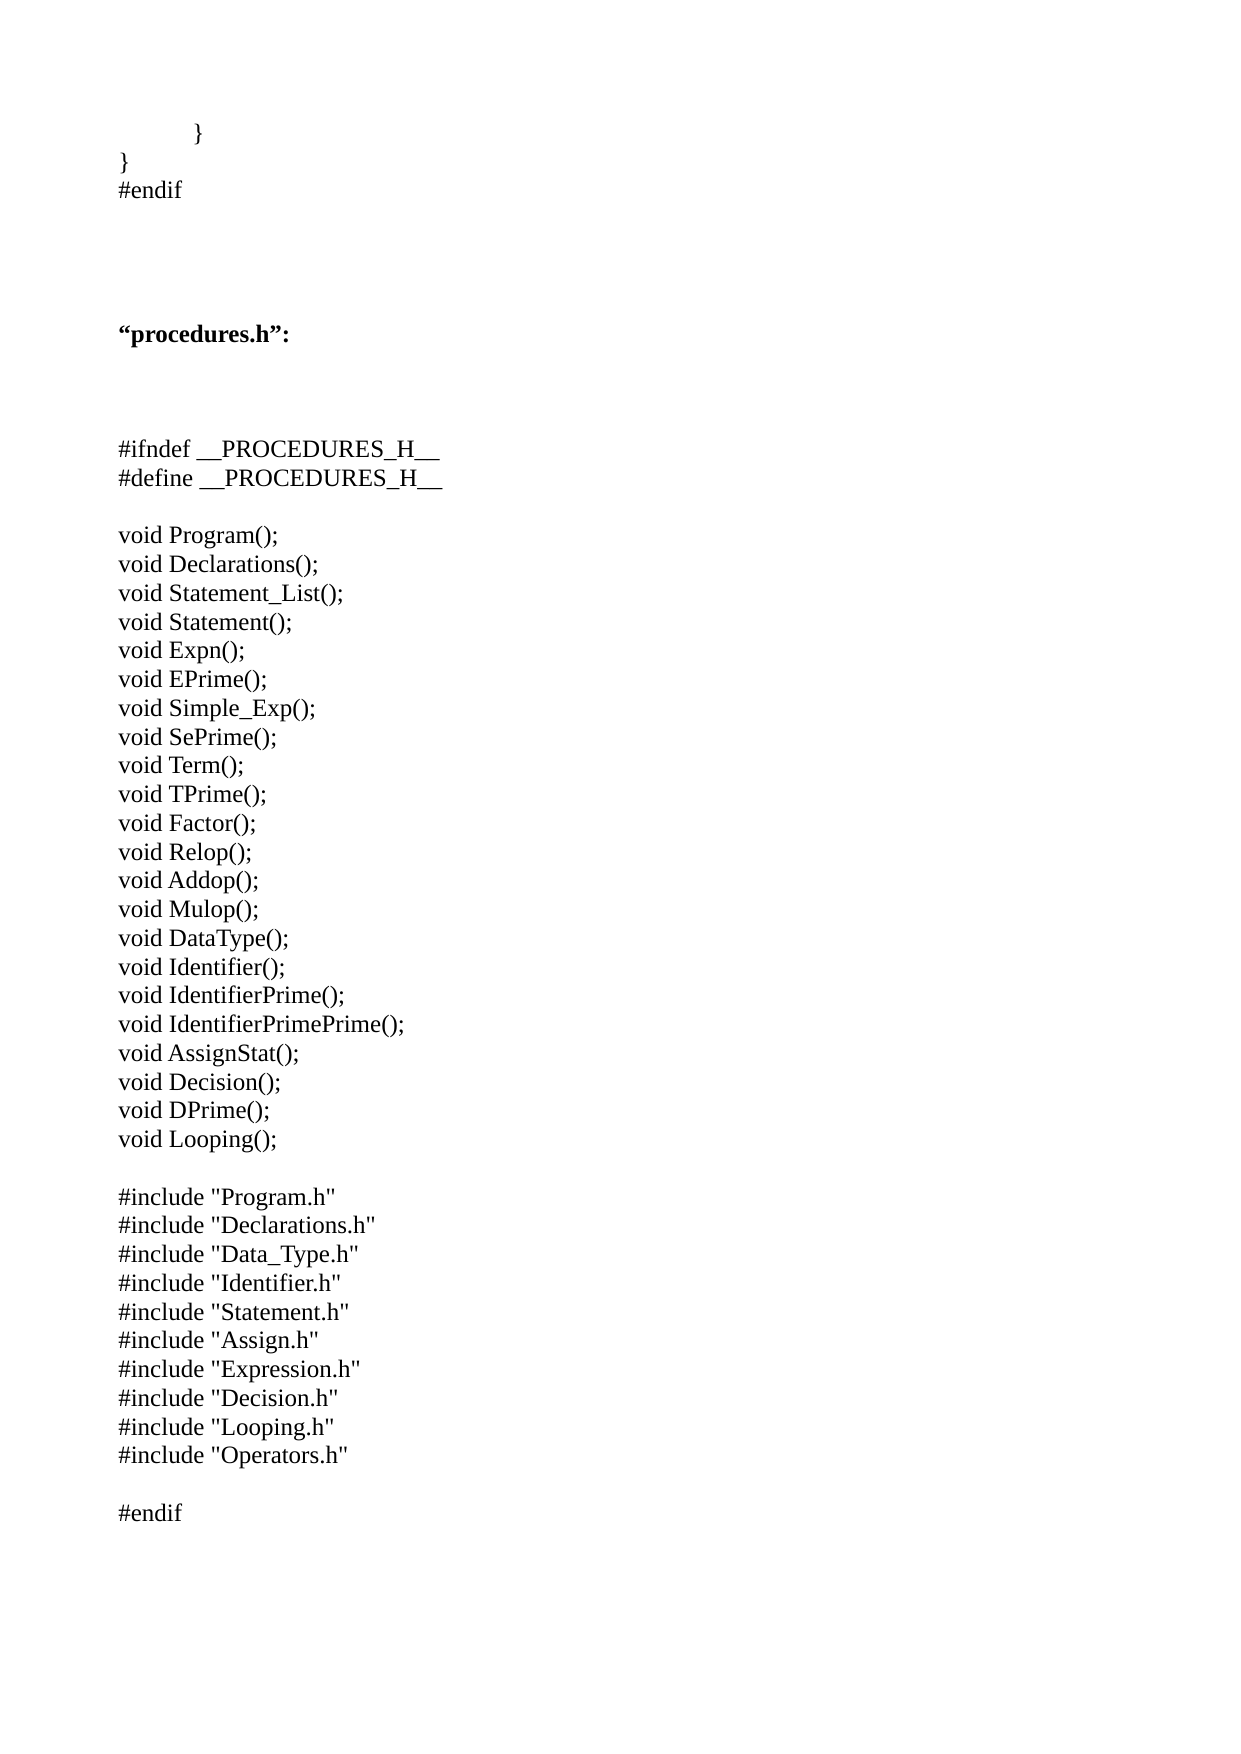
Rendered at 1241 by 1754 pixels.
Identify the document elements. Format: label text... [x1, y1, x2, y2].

text #define __PROCEDURES_H__ [118, 463, 1122, 492]
text void Statement_List(); [118, 578, 1122, 607]
text #include "Identifier.h" [118, 1268, 1122, 1297]
text “procedures.h”: [118, 319, 1122, 348]
text #include "Program.h" [118, 1182, 1122, 1211]
text #include "Statement.h" [118, 1297, 1122, 1326]
text void Looping(); [118, 1124, 1122, 1153]
text void Expn(); [118, 636, 1122, 664]
text void TPrime(); [118, 779, 1122, 808]
text #endif [118, 1498, 1122, 1527]
text void IdentifierPrime(); [118, 981, 1122, 1009]
text void Relop(); [118, 837, 1122, 866]
text void Simple_Exp(); [118, 693, 1122, 722]
text void Identifier(); [118, 952, 1122, 981]
text void Factor(); [118, 808, 1122, 837]
text void DataType(); [118, 923, 1122, 952]
text } [118, 147, 1122, 176]
text #endif [118, 176, 1122, 204]
text void Addop(); [118, 866, 1122, 894]
text void AssignStat(); [118, 1038, 1122, 1067]
text #include "Operators.h" [118, 1441, 1122, 1469]
text void Statement(); [118, 607, 1122, 636]
text void Declarations(); [118, 549, 1122, 578]
text #include "Decision.h" [118, 1383, 1122, 1412]
text void Mulop(); [118, 894, 1122, 923]
text } [118, 118, 1122, 147]
text #include "Declarations.h" [118, 1211, 1122, 1239]
text void EPrime(); [118, 664, 1122, 693]
text void Term(); [118, 751, 1122, 779]
text void Decision(); [118, 1067, 1122, 1096]
text #include "Assign.h" [118, 1326, 1122, 1354]
text void Program(); [118, 521, 1122, 549]
text void IdentifierPrimePrime(); [118, 1009, 1122, 1038]
text void SePrime(); [118, 722, 1122, 751]
text #include "Looping.h" [118, 1412, 1122, 1441]
text void DPrime(); [118, 1096, 1122, 1124]
text #include "Data_Type.h" [118, 1239, 1122, 1268]
text #include "Expression.h" [118, 1354, 1122, 1383]
text #ifndef __PROCEDURES_H__ [118, 434, 1122, 463]
